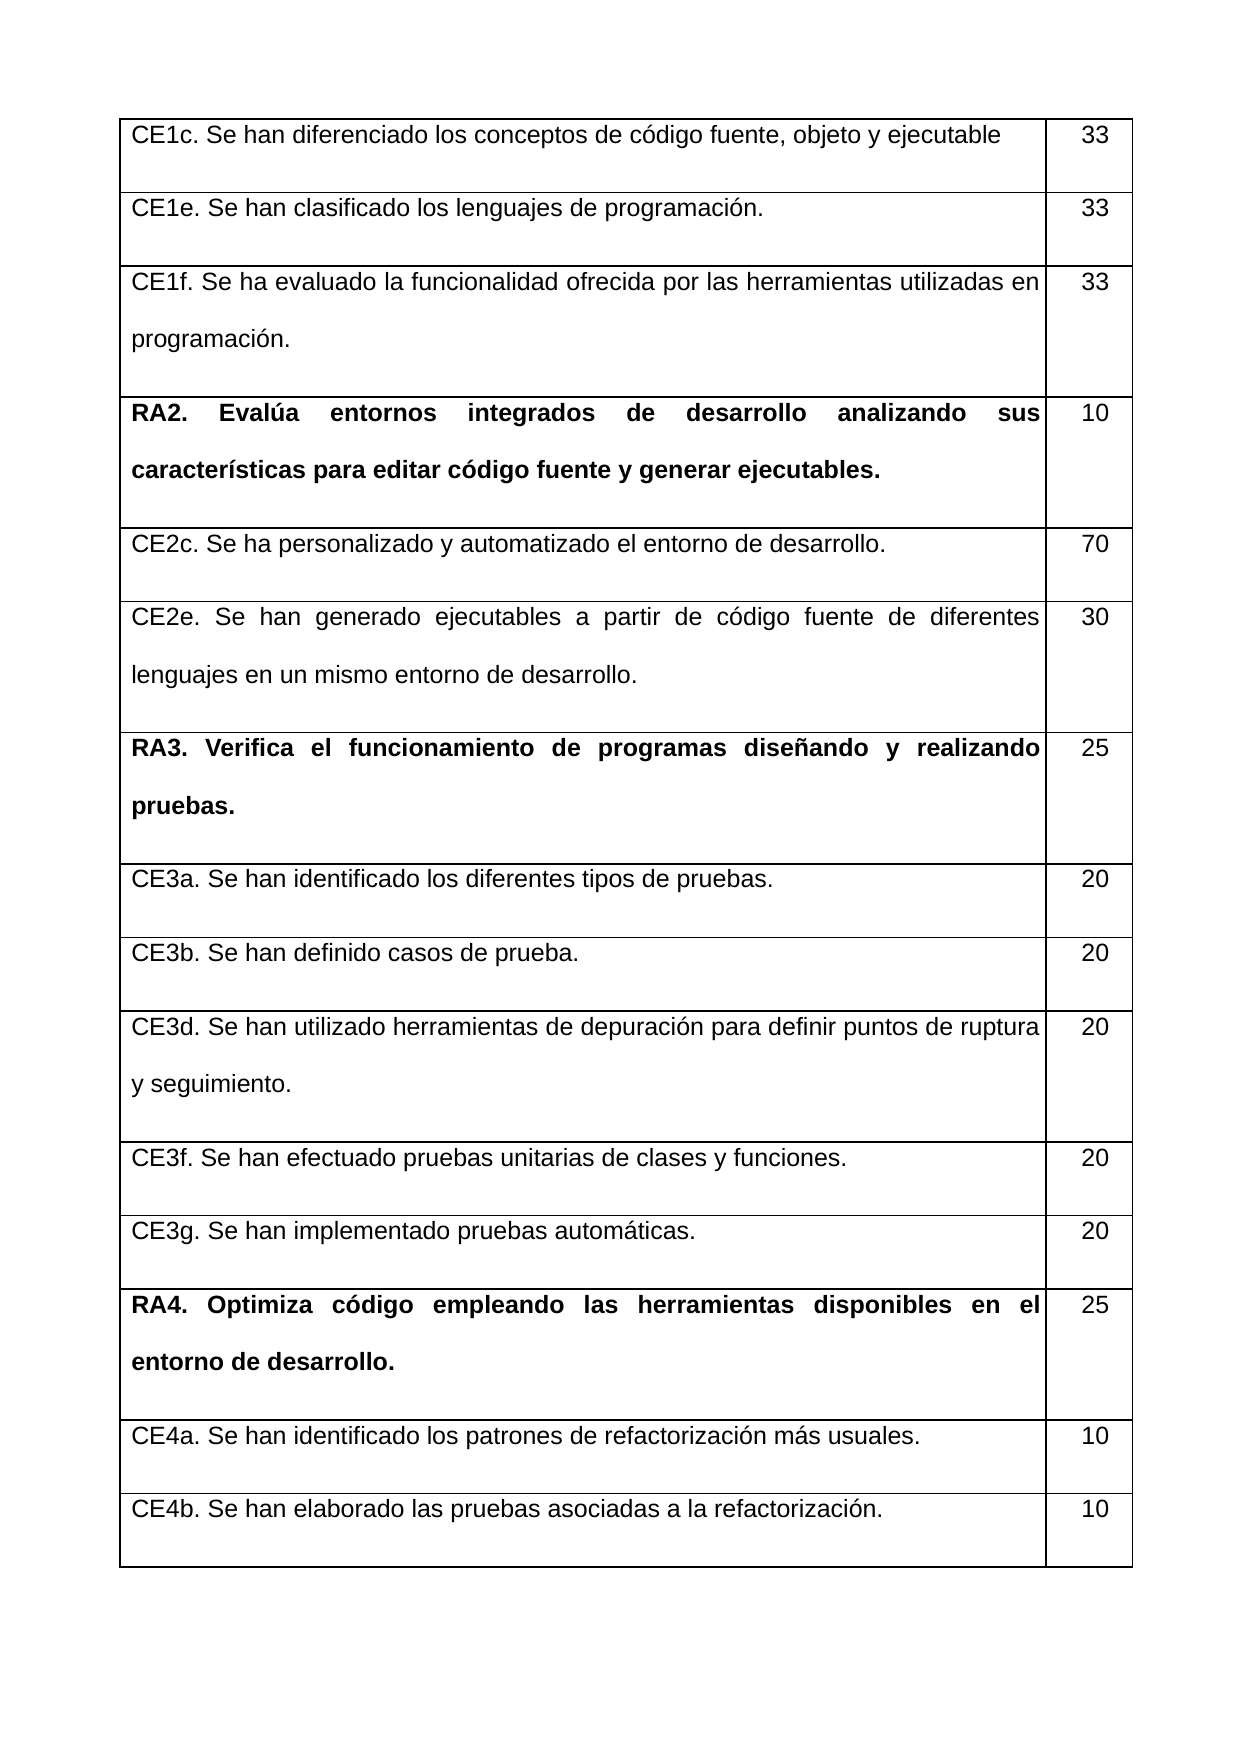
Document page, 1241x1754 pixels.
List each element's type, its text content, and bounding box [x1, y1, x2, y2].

table_cell 70 [1047, 529, 1132, 601]
table_cell CE2e. Se han generado ejecutables a partir de código fuente de diferentes lenguajes en un mismo entorno de desarrollo. [121, 602, 1045, 732]
table_cell 20 [1047, 1143, 1132, 1214]
table_cell 33 [1047, 267, 1132, 396]
table_cell CE1f. Se ha evaluado la funcionalidad ofrecida por las herramientas utilizadas en programación. [121, 267, 1045, 396]
table_cell 30 [1047, 602, 1132, 732]
table_cell CE2c. Se ha personalizado y automatizado el entorno de desarrollo. [121, 529, 1045, 601]
table_cell 33 [1047, 193, 1132, 265]
table_cell RA3. Verifica el funcionamiento de programas diseñando y realizando pruebas. [121, 733, 1045, 863]
table_cell 10 [1047, 1494, 1132, 1566]
table_cell CE3b. Se han definido casos de prueba. [121, 938, 1045, 1010]
table_cell 33 [1047, 120, 1132, 192]
table_cell RA2. Evalúa entornos integrados de desarrollo analizando sus características para editar código fuente y generar ejecutables. [121, 398, 1045, 527]
table_cell 25 [1047, 1290, 1132, 1419]
table_cell CE3d. Se han utilizado herramientas de depuración para definir puntos de ruptura y seguimiento. [121, 1012, 1045, 1141]
table_cell 25 [1047, 733, 1132, 863]
table_cell 20 [1047, 1216, 1132, 1288]
table_cell CE1c. Se han diferenciado los conceptos de código fuente, objeto y ejecutable [121, 120, 1045, 192]
table_cell CE3f. Se han efectuado pruebas unitarias de clases y funciones. [121, 1143, 1045, 1214]
table_cell CE4b. Se han elaborado las pruebas asociadas a la refactorización. [121, 1494, 1045, 1566]
table_cell 20 [1047, 1012, 1132, 1141]
table_cell 10 [1047, 398, 1132, 527]
table_cell 10 [1047, 1421, 1132, 1493]
table_cell RA4. Optimiza código empleando las herramientas disponibles en el entorno de desarrollo. [121, 1290, 1045, 1419]
table_cell CE3g. Se han implementado pruebas automáticas. [121, 1216, 1045, 1288]
table_cell CE1e. Se han clasificado los lenguajes de programación. [121, 193, 1045, 265]
table_cell CE4a. Se han identificado los patrones de refactorización más usuales. [121, 1421, 1045, 1493]
table_cell 20 [1047, 865, 1132, 936]
table_cell 20 [1047, 938, 1132, 1010]
table_cell CE3a. Se han identificado los diferentes tipos de pruebas. [121, 865, 1045, 936]
